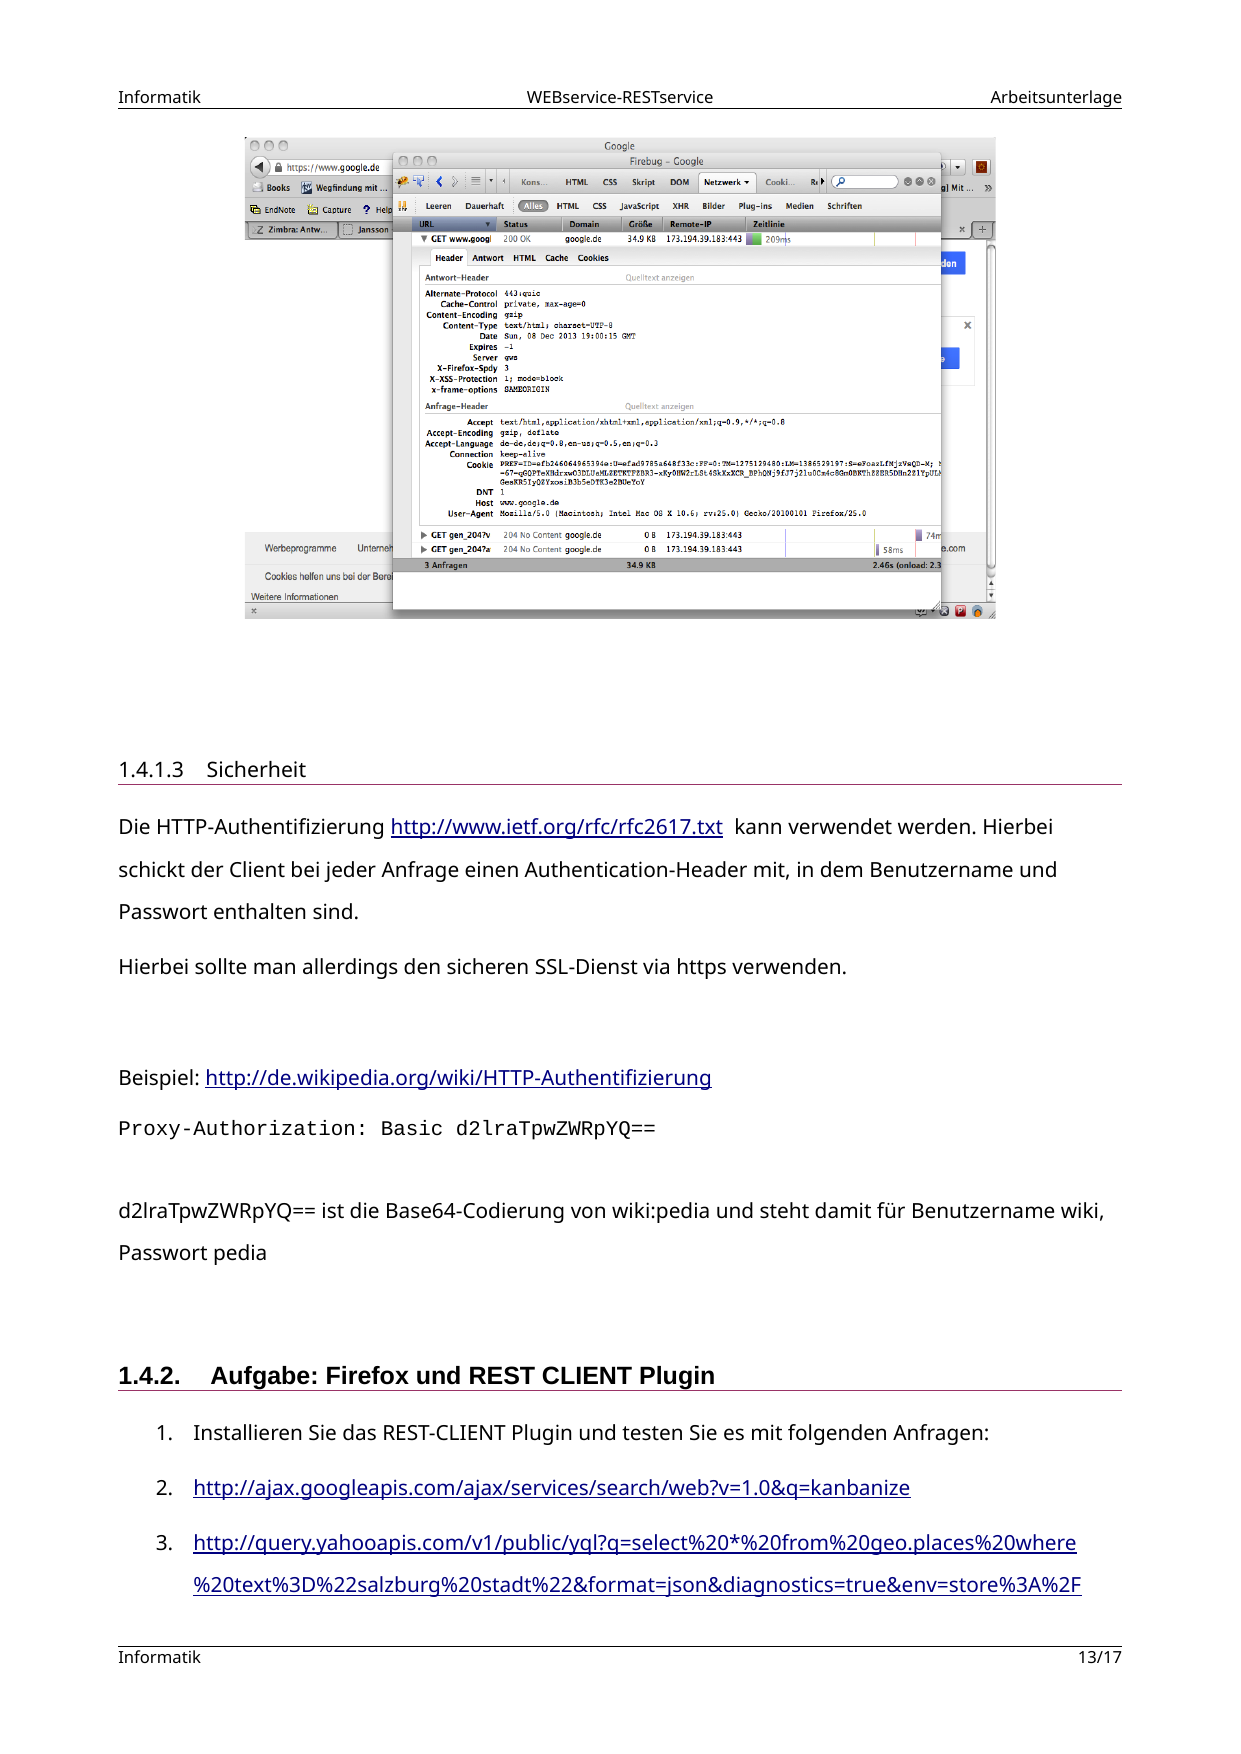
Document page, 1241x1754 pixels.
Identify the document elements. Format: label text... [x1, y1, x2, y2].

list http://query.yahooapis.com/v1/public/yql?q=select%20*%20from%20geo.places%20where%20text%3D%22salzburg%20stadt%22&format=json&diagnostics=true&env=store%3A%2F [156, 1528, 1122, 1599]
text Beispiel: http://de.wikipedia.org/wiki/HTTP-Authentifizierung [118, 1063, 1122, 1091]
text Die HTTP-Authentifizierung http://www.ietf.org/rfc/rfc2617.txt kann verwendet werden. Hierbei schickt der Client bei jeder Anfrage einen Authentication-Header mit, in dem Benutzername und Passwort enthalten sind. [118, 812, 1122, 926]
text Hierbei sollte man allerdings den sicheren SSL-Dienst via https verwenden. [118, 952, 1122, 981]
list Installieren Sie das REST-CLIENT Plugin und testen Sie es mit folgenden Anfragen: [156, 1418, 1122, 1446]
subtitle Aufgabe: Firefox und REST CLIENT Plugin [118, 1361, 1122, 1390]
text Proxy-Authorization: Basic d2lraTpwZWRpYQ== [118, 1118, 1122, 1141]
text d2lraTpwZWRpYQ== ist die Base64-Codierung von wiki:pedia und steht damit für Benutzername wiki, Passwort pedia [118, 1153, 1122, 1267]
picture [244, 137, 996, 619]
list http://ajax.googleapis.com/ajax/services/search/web?v=1.0&q=kanbanize [156, 1473, 1122, 1501]
subtitle Sicherheit [118, 755, 1122, 784]
